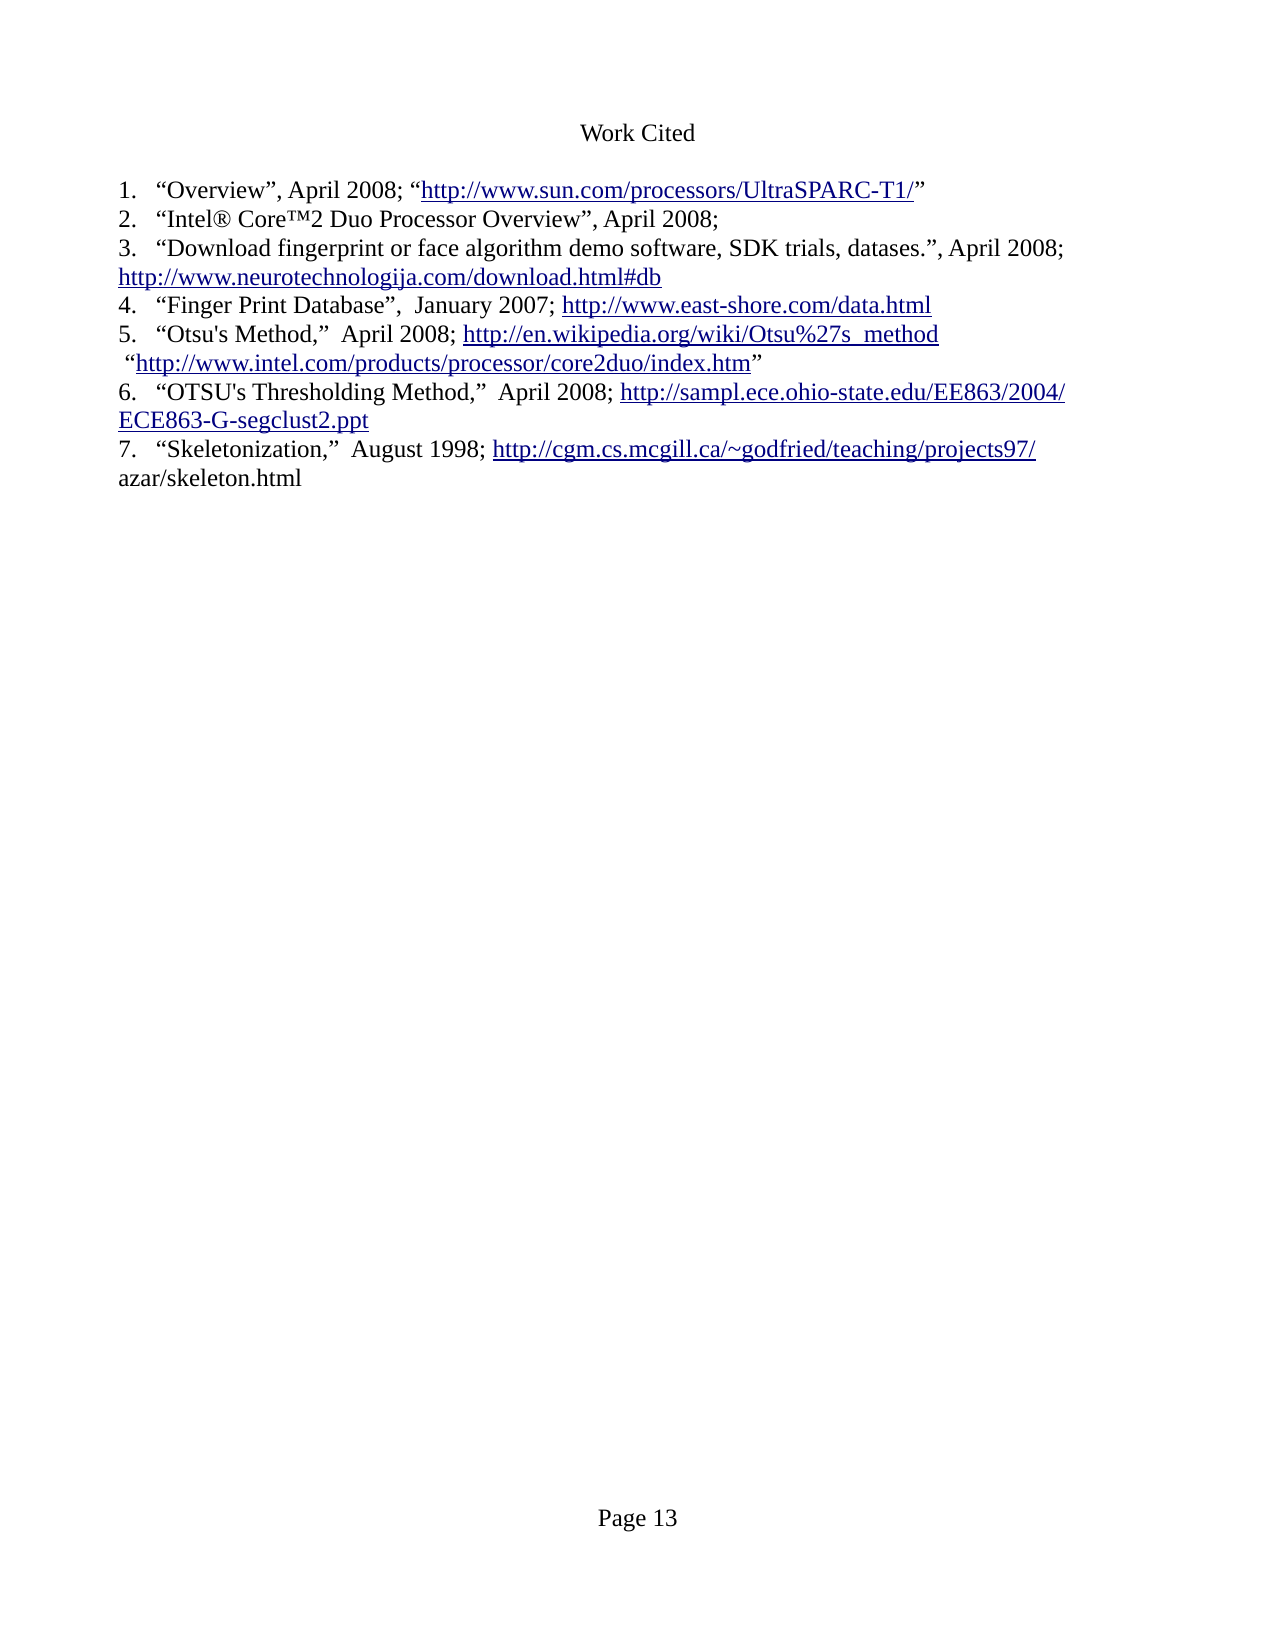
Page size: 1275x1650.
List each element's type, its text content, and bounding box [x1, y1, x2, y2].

text 1. “Overview”, April 2008; “http://www.sun.com/processors/UltraSPARC-T1/” [118, 176, 1157, 204]
text 7. “Skeletonization,” August 1998; http://cgm.cs.mcgill.ca/~godfried/teaching/projects97/ [118, 434, 1157, 463]
text 5. “Otsu's Method,” April 2008; http://en.wikipedia.org/wiki/Otsu%27s_method [118, 319, 1157, 348]
text 3. “Download fingerprint or face algorithm demo software, SDK trials, datases.”, April 2008; http://www.neurotechnologija.com/download.html#db [118, 233, 1157, 291]
text 2. “Intel® Core™2 Duo Processor Overview”, April 2008; [118, 204, 1157, 233]
text ECE863-G-segclust2.ppt [118, 406, 1157, 434]
text azar/skeleton.html [118, 463, 1157, 492]
text 4. “Finger Print Database”, January 2007; http://www.east-shore.com/data.html [118, 291, 1157, 319]
text Work Cited [118, 118, 1157, 147]
text “http://www.intel.com/products/processor/core2duo/index.htm” [118, 348, 1157, 377]
text 6. “OTSU's Thresholding Method,” April 2008; http://sampl.ece.ohio-state.edu/EE863/2004/ [118, 377, 1157, 406]
